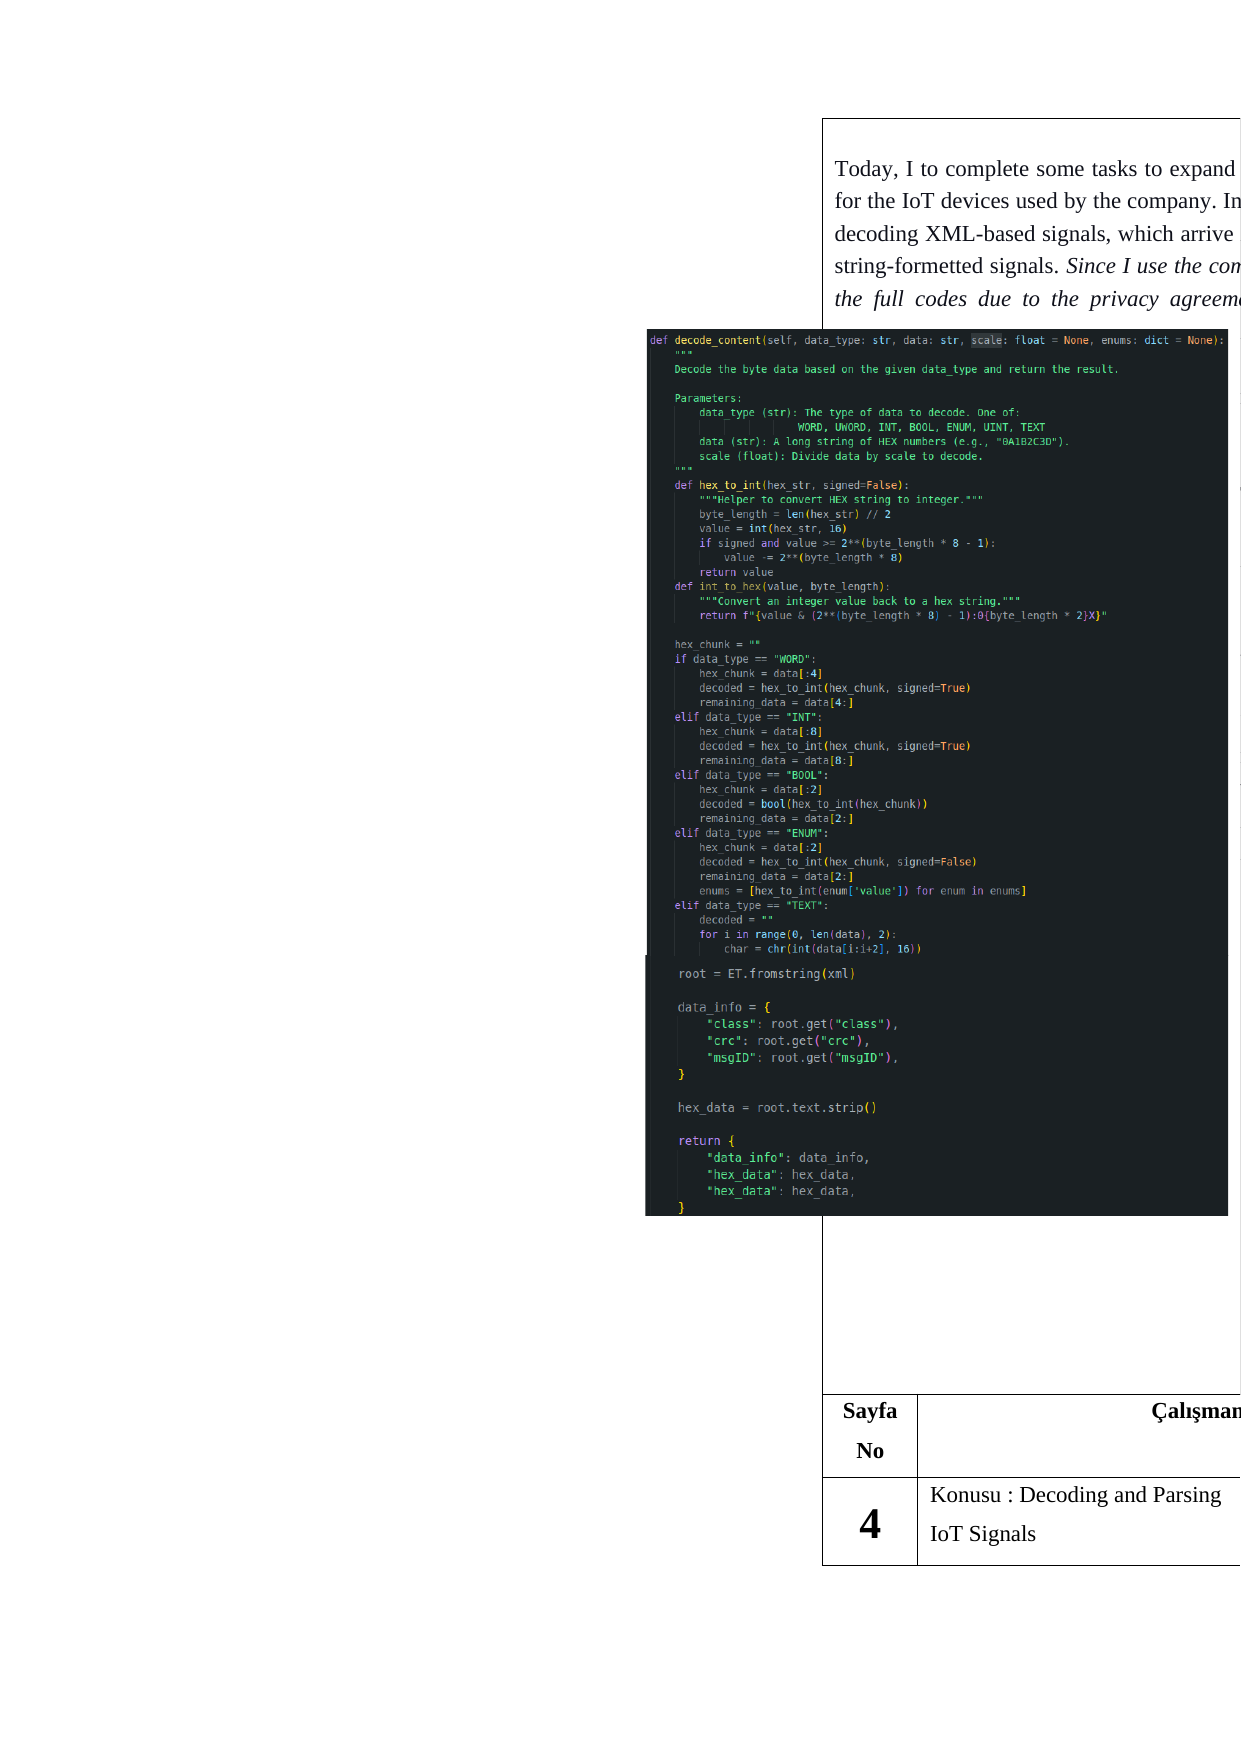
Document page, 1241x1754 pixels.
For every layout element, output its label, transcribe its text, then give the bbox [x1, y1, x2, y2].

table_header Today, I to complete some tasks to expand my understanding of the signal processing mechanisms for the IoT devices used by the company. In particular, I aimed to refine the process for parsing and decoding XML-based signals, which arrive in the form of byte data encoded as hex and some other string-formetted signals. Since I use the company's real device data in these tasks, I cannot include the full codes due to the privacy agreement I signed. The first step in handling these signals involved parsing the XML structure. Each signal comes as an XML document, with attributes such as message ID, class, and a cyclic redundancy check (CRC) value for integrity verification. Here's how I approached the parsing process: The next step was to decode the hexadecimal data. The IoT devices output different types of information: integers, unsigned integers, boolean values, enumerations, and even text. Each data type requires a different decoding method, and this is handled based on the given data_type. For instance, when the data type is an integer (INT), I need to convert the hex string into a signed integer value. For text data, the hex string must be converted into ASCII characters. The decoding process also includes handling enums (where values correspond to specific statuses or states), and optionally applying a scale factor if the data needs to be normalized. [823, 119, 1240, 1393]
table_cell 4 [823, 1478, 917, 1565]
picture [645, 329, 1229, 1216]
table_cell Sayfa No [823, 1395, 917, 1477]
table_cell Konusu : Decoding and Parsing IoT Signals [918, 1478, 1240, 1565]
table_cell Çalışmanın [918, 1395, 1240, 1477]
